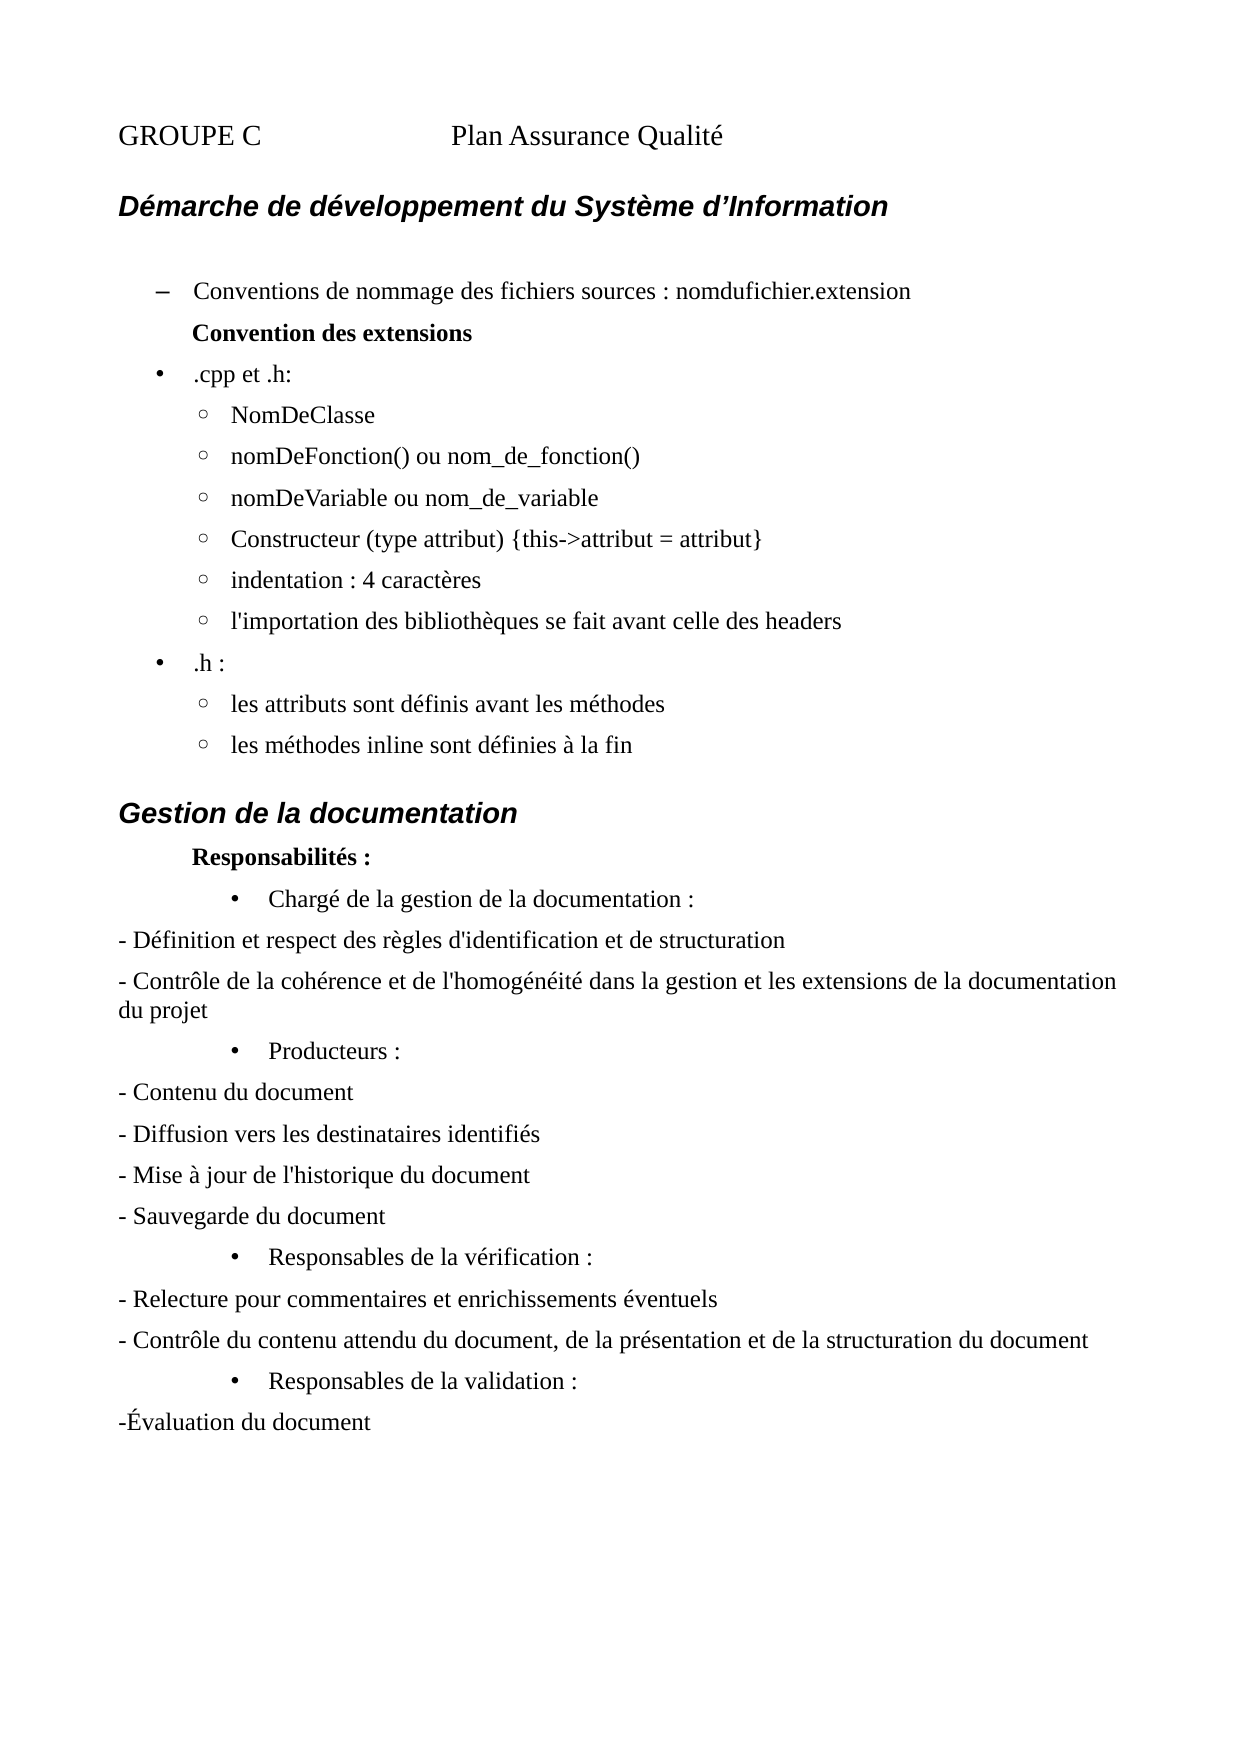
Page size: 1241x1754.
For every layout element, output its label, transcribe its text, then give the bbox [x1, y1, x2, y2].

list .h : [156, 648, 1122, 676]
list .cpp et .h: [156, 359, 1122, 388]
list NomDeClasse [193, 400, 1122, 429]
list les attributs sont définis avant les méthodes [193, 689, 1122, 718]
text - Contrôle du contenu attendu du document, de la présentation et de la structuration du document [118, 1325, 1122, 1354]
text Responsabilités : [118, 842, 1122, 871]
subtitle Gestion de la documentation [118, 796, 1122, 830]
text - Définition et respect des règles d'identification et de structuration [118, 925, 1122, 954]
text - Contrôle de la cohérence et de l'homogénéité dans la gestion et les extensions de la documentation du projet [118, 966, 1122, 1024]
list nomDeVariable ou nom_de_variable [193, 483, 1122, 511]
list Constructeur (type attribut) {this->attribut = attribut} [193, 524, 1122, 553]
text - Diffusion vers les destinataires identifiés [118, 1119, 1122, 1147]
list l'importation des bibliothèques se fait avant celle des headers [193, 606, 1122, 635]
subtitle Démarche de développement du Système d’Information [118, 189, 1122, 223]
text - Sauvegarde du document [118, 1201, 1122, 1230]
list Producteurs : [231, 1036, 1122, 1065]
list indentation : 4 caractères [193, 565, 1122, 594]
list Responsables de la vérification : [231, 1242, 1122, 1271]
text -Évaluation du document [118, 1407, 1122, 1436]
text - Contenu du document [118, 1077, 1122, 1106]
text - Relecture pour commentaires et enrichissements éventuels [118, 1284, 1122, 1312]
list les méthodes inline sont définies à la fin [193, 730, 1122, 759]
list nomDeFonction() ou nom_de_fonction() [193, 441, 1122, 470]
text - Mise à jour de l'historique du document [118, 1160, 1122, 1189]
list Responsables de la validation : [231, 1366, 1122, 1395]
list Conventions de nommage des fichiers sources : nomdufichier.extension [156, 276, 1122, 305]
text GROUPE C Plan Assurance Qualité [118, 118, 1122, 152]
list Chargé de la gestion de la documentation : [231, 884, 1122, 912]
text Convention des extensions [118, 318, 1122, 346]
